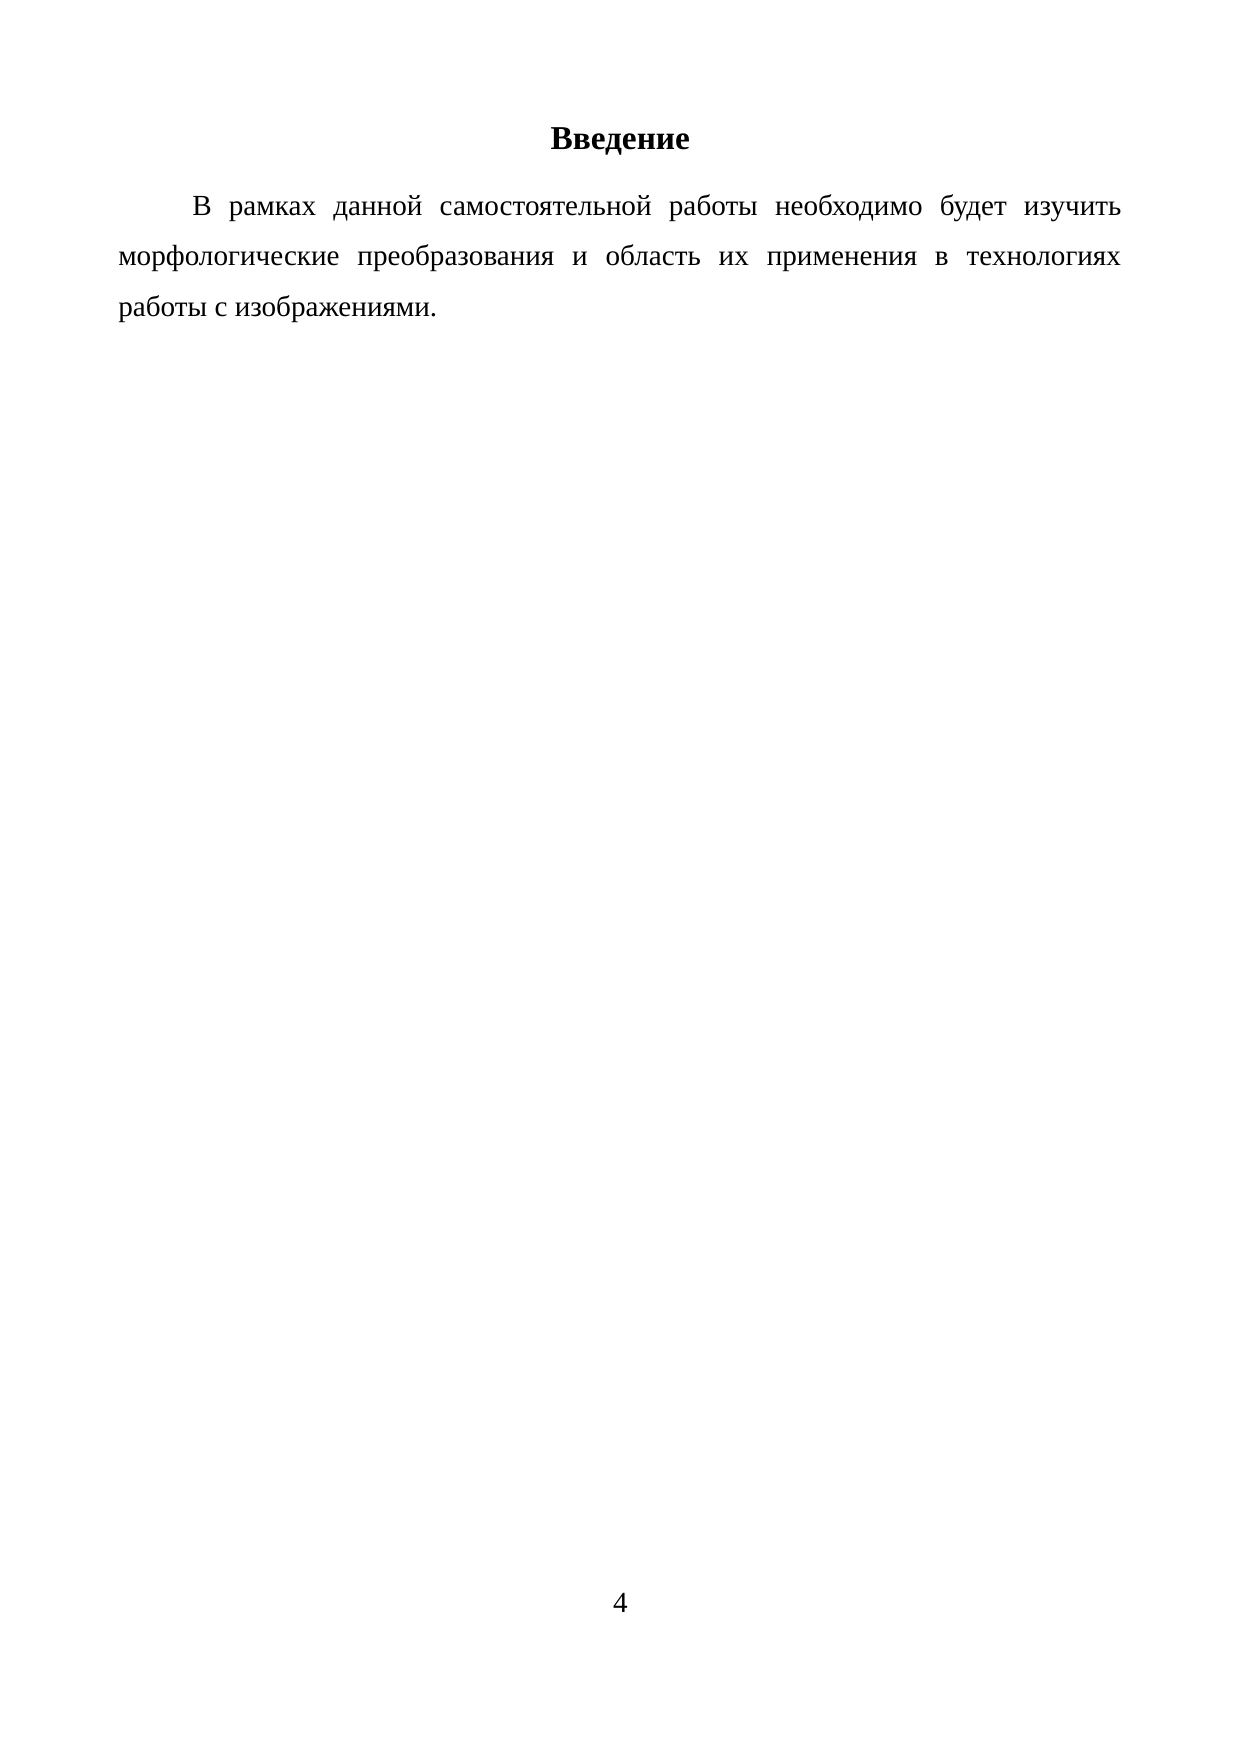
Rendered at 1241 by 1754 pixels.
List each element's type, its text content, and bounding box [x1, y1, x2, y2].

text В рамках данной самостоятельной работы необходимо будет изучить морфологические преобразования и область их применения в технологиях работы с изображениями. [118, 188, 1122, 322]
subtitle Введение [118, 118, 1122, 156]
